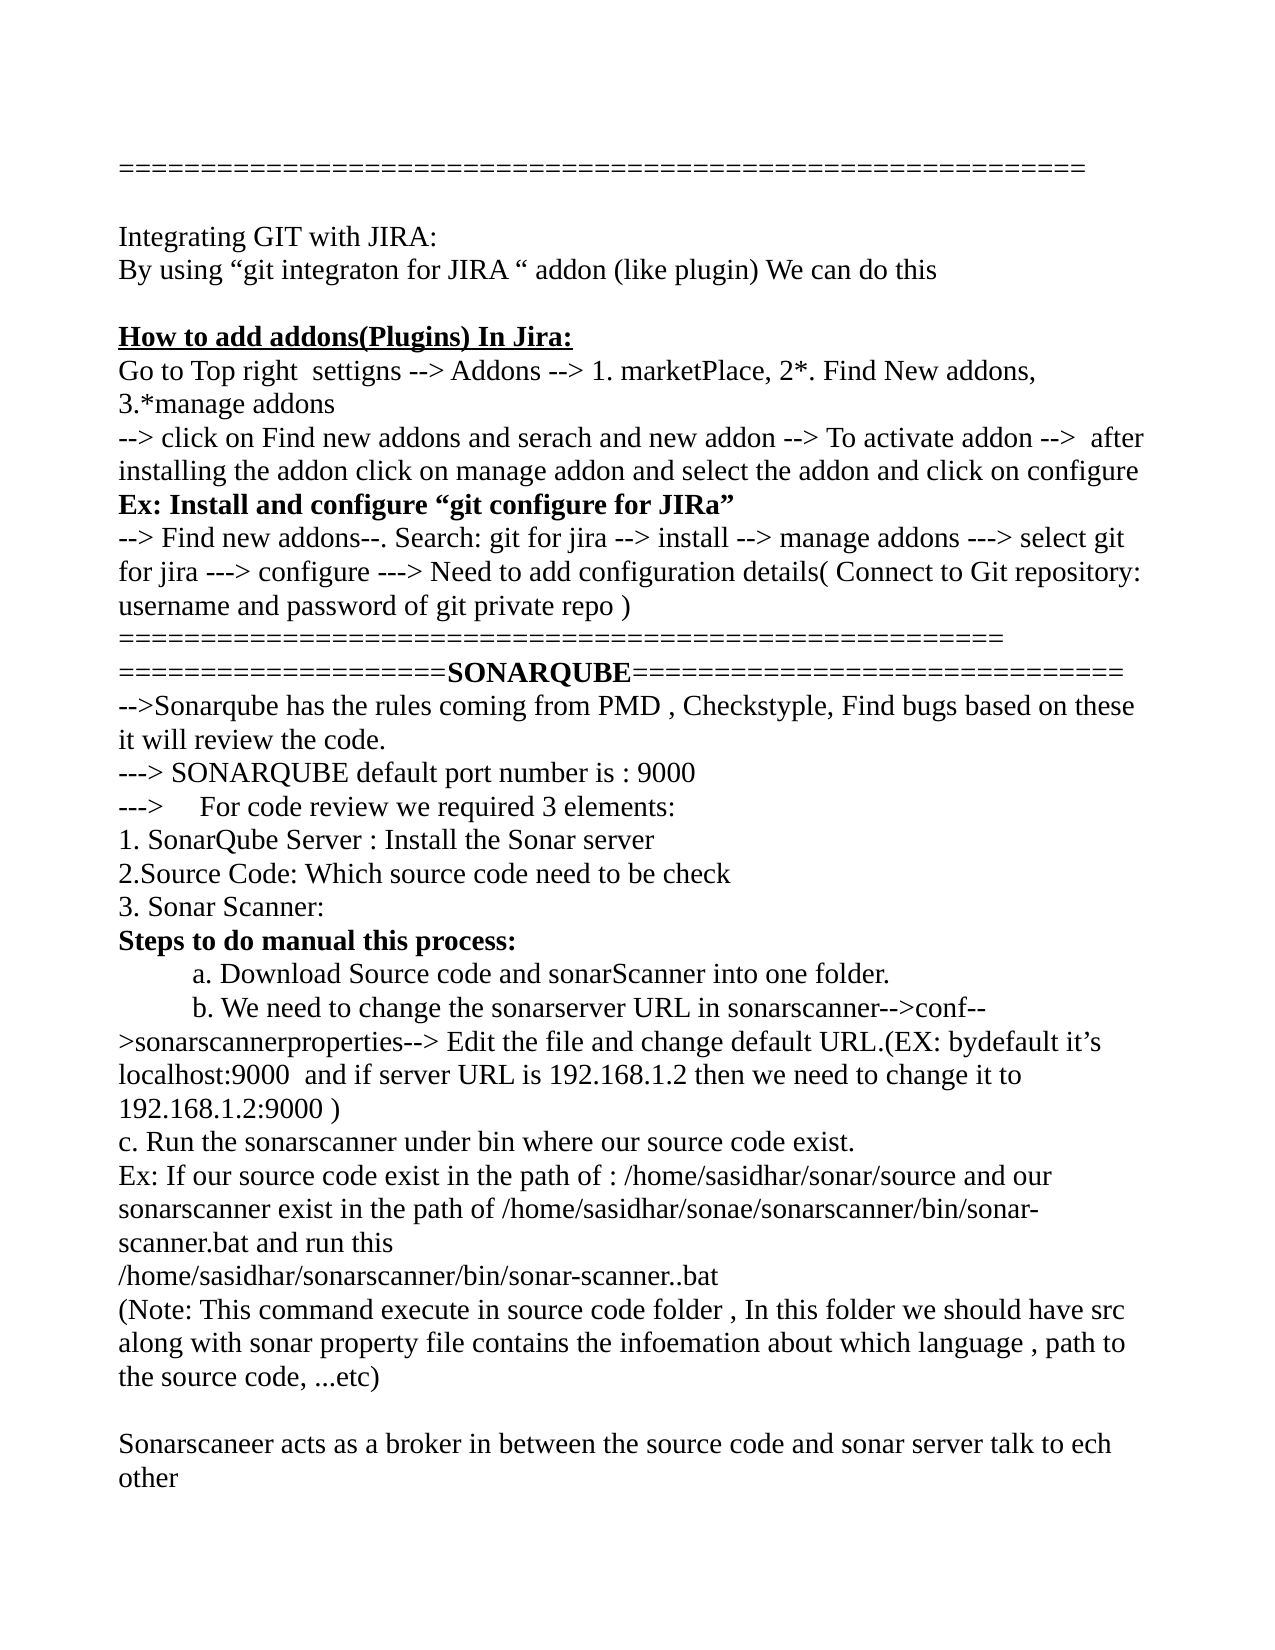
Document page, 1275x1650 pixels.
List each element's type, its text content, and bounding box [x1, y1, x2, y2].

text /home/sasidhar/sonarscanner/bin/sonar-scanner..bat [118, 1258, 1157, 1292]
text Ex: Install and configure “git configure for JIRa” [118, 487, 1157, 521]
text ====================================================== ====================SONARQUBE============================== [118, 621, 1157, 688]
text ---> SONARQUBE default port number is : 9000 [118, 755, 1157, 789]
text Steps to do manual this process: [118, 923, 1157, 957]
text 3. Sonar Scanner: [118, 889, 1157, 923]
text By using “git integraton for JIRA “ addon (like plugin) We can do this [118, 252, 1157, 286]
text --> Find new addons--. Search: git for jira --> install --> manage addons ---> select git for jira ---> configure ---> Need to add configuration details( Connect to Git repository: username and password of git private repo ) [118, 521, 1157, 621]
text 1. SonarQube Server : Install the Sonar server [118, 822, 1157, 856]
text a. Download Source code and sonarScanner into one folder. [118, 957, 1157, 990]
text =========================================================== Integrating GIT with JIRA: [118, 152, 1157, 252]
text How to add addons(Plugins) In Jira: [118, 319, 1157, 353]
text ---> For code review we required 3 elements: [118, 789, 1157, 822]
text Go to Top right settigns --> Addons --> 1. marketPlace, 2*. Find New addons, 3.*manage addons [118, 353, 1157, 420]
text 2.Source Code: Which source code need to be check [118, 856, 1157, 889]
text (Note: This command execute in source code folder , In this folder we should have src along with sonar property file contains the infoemation about which language , path to the source code, ...etc) [118, 1292, 1157, 1393]
text c. Run the sonarscanner under bin where our source code exist. [118, 1124, 1157, 1158]
text --> click on Find new addons and serach and new addon --> To activate addon --> after installing the addon click on manage addon and select the addon and click on configure [118, 420, 1157, 487]
text Sonarscaneer acts as a broker in between the source code and sonar server talk to ech other [118, 1426, 1157, 1493]
text b. We need to change the sonarserver URL in sonarscanner-->conf-->sonarscannerproperties--> Edit the file and change default URL.(EX: bydefault it’s localhost:9000 and if server URL is 192.168.1.2 then we need to change it to 192.168.1.2:9000 ) [118, 990, 1157, 1124]
text -->Sonarqube has the rules coming from PMD , Checkstyple, Find bugs based on these it will review the code. [118, 688, 1157, 755]
text Ex: If our source code exist in the path of : /home/sasidhar/sonar/source and our sonarscanner exist in the path of /home/sasidhar/sonae/sonarscanner/bin/sonar-scanner.bat and run this [118, 1158, 1157, 1258]
